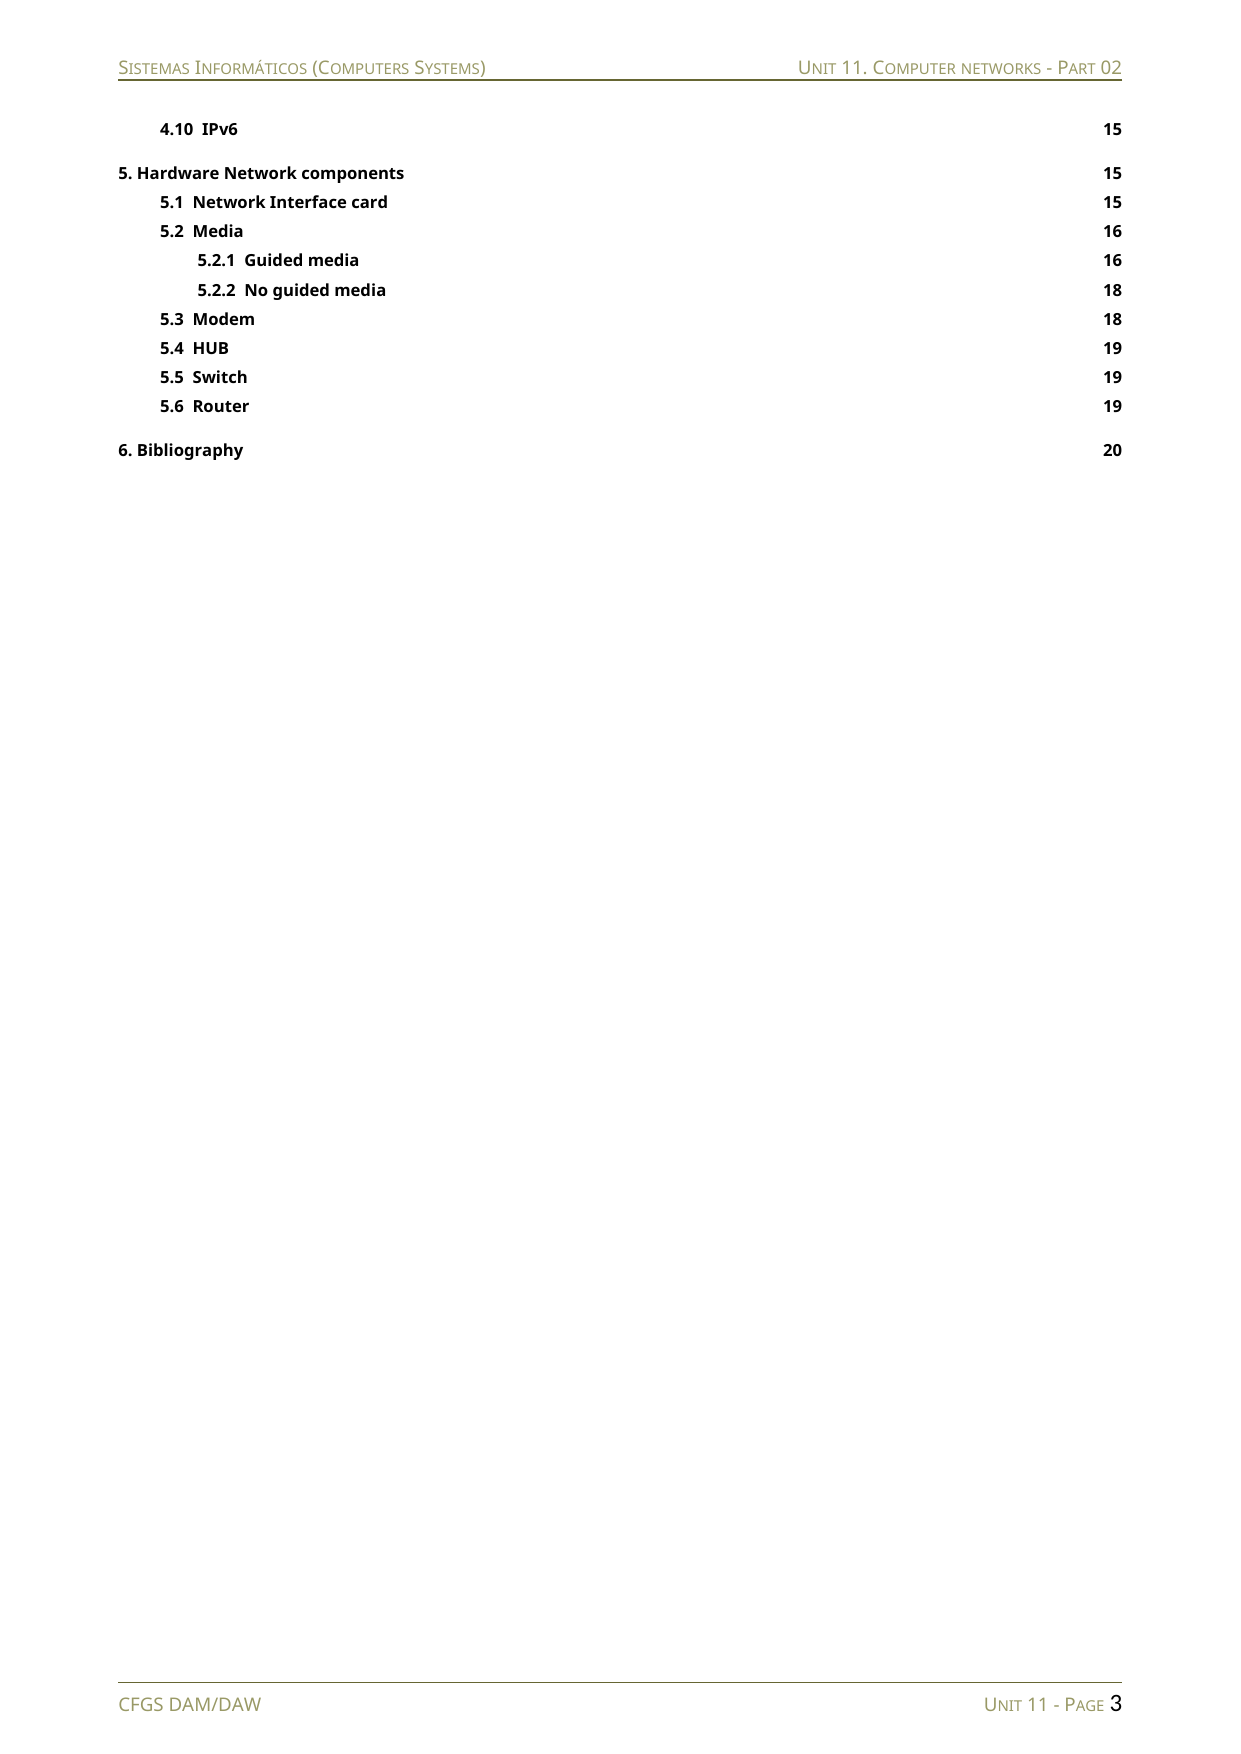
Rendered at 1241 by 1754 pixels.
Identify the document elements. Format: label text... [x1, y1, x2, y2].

text 5.6 Router 19 [156, 395, 1122, 418]
text 5.2.1 Guided media 16 [193, 249, 1122, 272]
text 6. Bibliography 20 [118, 438, 1122, 461]
text 5.2 Media 16 [156, 220, 1122, 243]
text 5.4 HUB 19 [156, 337, 1122, 359]
text 5. Hardware Network components 15 [118, 162, 1122, 184]
text 5.1 Network Interface card 15 [156, 191, 1122, 213]
text 4.10 IPv6 15 [156, 118, 1122, 141]
text 5.3 Modem 18 [156, 307, 1122, 330]
text 5.2.2 No guided media 18 [193, 278, 1122, 301]
text 5.5 Switch 19 [156, 366, 1122, 388]
